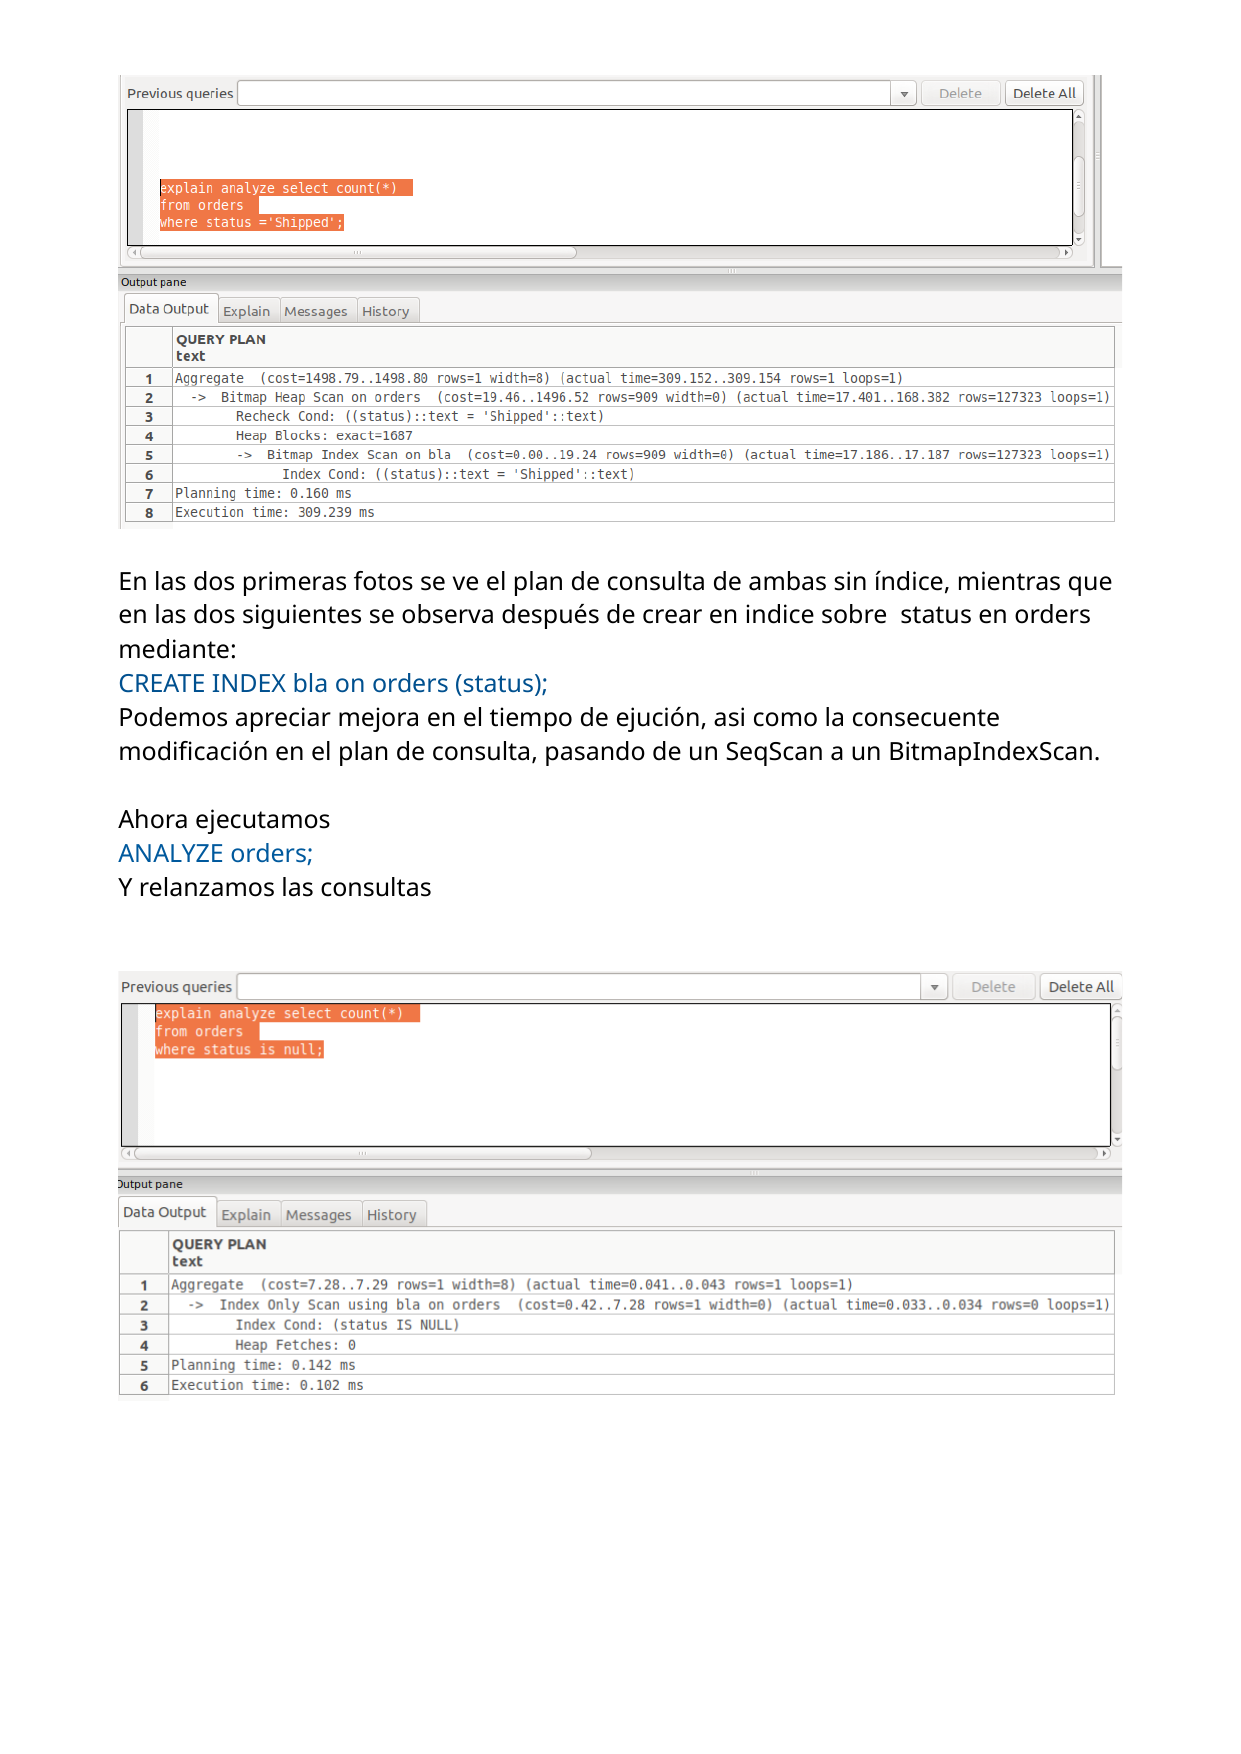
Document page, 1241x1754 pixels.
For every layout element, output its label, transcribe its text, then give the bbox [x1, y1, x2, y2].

text ANALYZE orders; [118, 836, 1122, 870]
picture [118, 75, 1123, 529]
text Ahora ejecutamos [118, 802, 1122, 836]
text Podemos apreciar mejora en el tiempo de ejución, asi como la consecuente modificación en el plan de consulta, pasando de un SeqScan a un BitmapIndexScan. [118, 699, 1122, 767]
text Y relanzamos las consultas [118, 870, 1122, 904]
picture [118, 971, 1123, 1401]
text CREATE INDEX bla on orders (status); [118, 665, 1122, 699]
text En las dos primeras fotos se ve el plan de consulta de ambas sin índice, mientras que en las dos siguientes se observa después de crear en indice sobre status en orders mediante: [118, 563, 1122, 665]
